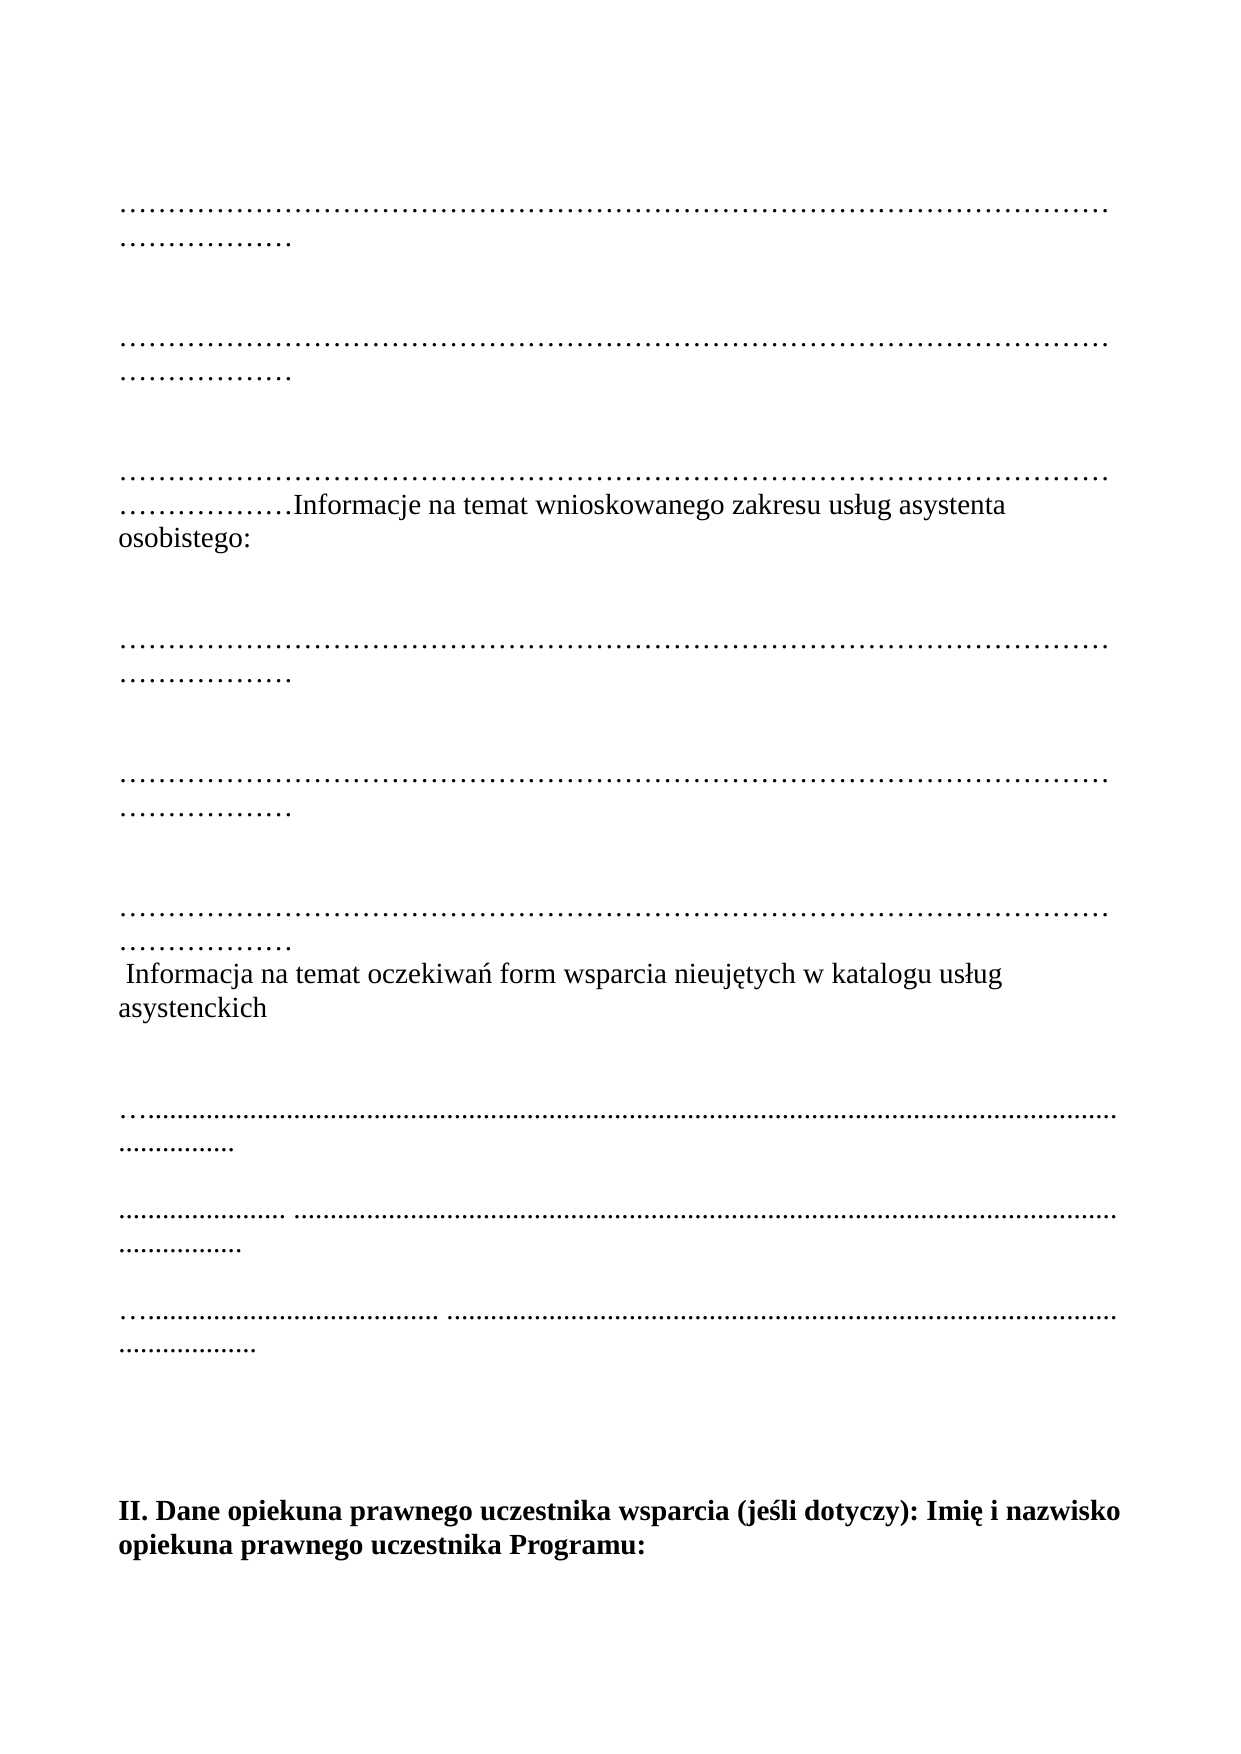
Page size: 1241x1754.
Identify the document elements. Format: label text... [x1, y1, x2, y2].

text ………………………………………………………………………………………………………… [118, 252, 1122, 386]
text II. Dane opiekuna prawnego uczestnika wsparcia (jeśli dotyczy): Imię i nazwisko opiekuna prawnego uczestnika Programu: [118, 1493, 1122, 1594]
text ………………………………………………………………………………………………………… Informacja na temat oczekiwań form wsparcia nieujętych w katalogu usług asystenckich …..................................................................................................................................................... ....................... .................................................................................................................................. …........................................ ............................................................................................................... [118, 822, 1122, 1359]
text …………………………………………………………………………………………………………Informacje na temat wnioskowanego zakresu usług asystenta osobistego: [118, 386, 1122, 554]
text ………………………………………………………………………………………………………… [118, 118, 1122, 252]
text ………………………………………………………………………………………………………… [118, 554, 1122, 688]
text ………………………………………………………………………………………………………… [118, 688, 1122, 822]
